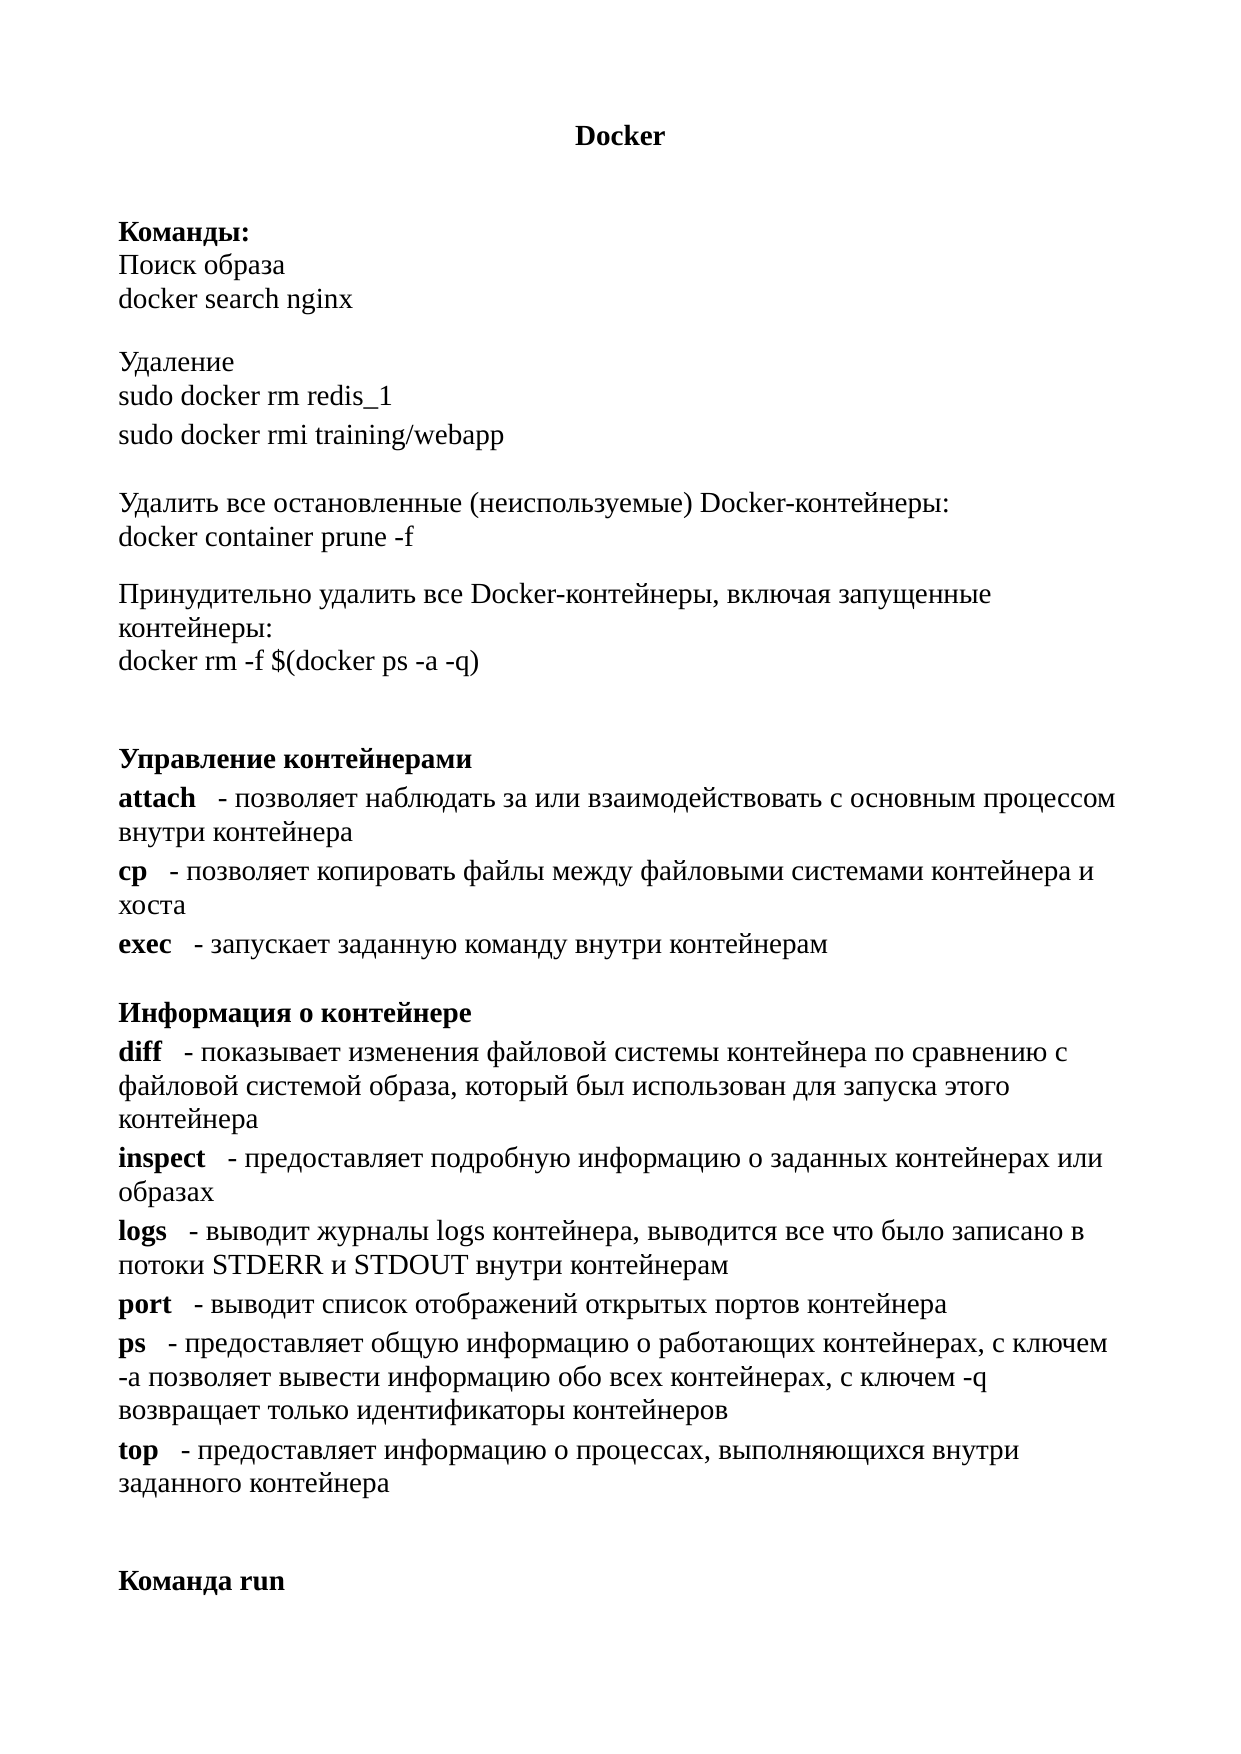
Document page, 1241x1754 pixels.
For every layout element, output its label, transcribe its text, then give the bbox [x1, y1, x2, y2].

text logs - выводит журналы logs контейнера, выводится все что было записано в потоки STDERR и STDOUT внутри контейнерам [118, 1213, 1122, 1280]
text port - выводит список отображений открытых портов контейнера [118, 1286, 1122, 1320]
text attach - позволяет наблюдать за или взаимодействовать с основным процессом внутри контейнера [118, 781, 1122, 848]
text Удалить все остановленные (неиспользуемые) Docker-контейнеры: [118, 486, 1122, 519]
text docker search nginx [118, 281, 1122, 314]
text Команда run [118, 1563, 1122, 1597]
text ps - предоставляет общую информацию о работающих контейнерах, с ключем -a позволяет вывести информацию обо всех контейнерах, с ключем -q возвращает только идентификаторы контейнеров [118, 1325, 1122, 1426]
text Информация о контейнере [118, 995, 1122, 1028]
text sudo docker rmi training/webapp [118, 417, 1122, 450]
text docker rm -f $(docker ps -a -q) [118, 643, 1122, 677]
text docker container prune -f [118, 519, 1122, 553]
text cp - позволяет копировать файлы между файловыми системами контейнера и хоста [118, 853, 1122, 921]
text top - предоставляет информацию о процессах, выполняющихся внутри заданного контейнера [118, 1432, 1122, 1499]
text Управление контейнерами [118, 741, 1122, 775]
text Docker [118, 118, 1122, 152]
subtitle Поиск образа [118, 247, 1122, 281]
text diff - показывает изменения файловой системы контейнера по сравнению с файловой системой образа, который был использован для запуска этого контейнера [118, 1034, 1122, 1135]
text sudo docker rm redis_1 [118, 378, 1122, 411]
text Принудительно удалить все Docker-контейнеры, включая запущенные контейнеры: [118, 576, 1122, 643]
text Команды: [118, 214, 1122, 247]
text exec - запускает заданную команду внутри контейнерам [118, 926, 1122, 960]
text inspect - предоставляет подробную информацию о заданных контейнерах или образах [118, 1141, 1122, 1208]
text Удаление [118, 344, 1122, 378]
